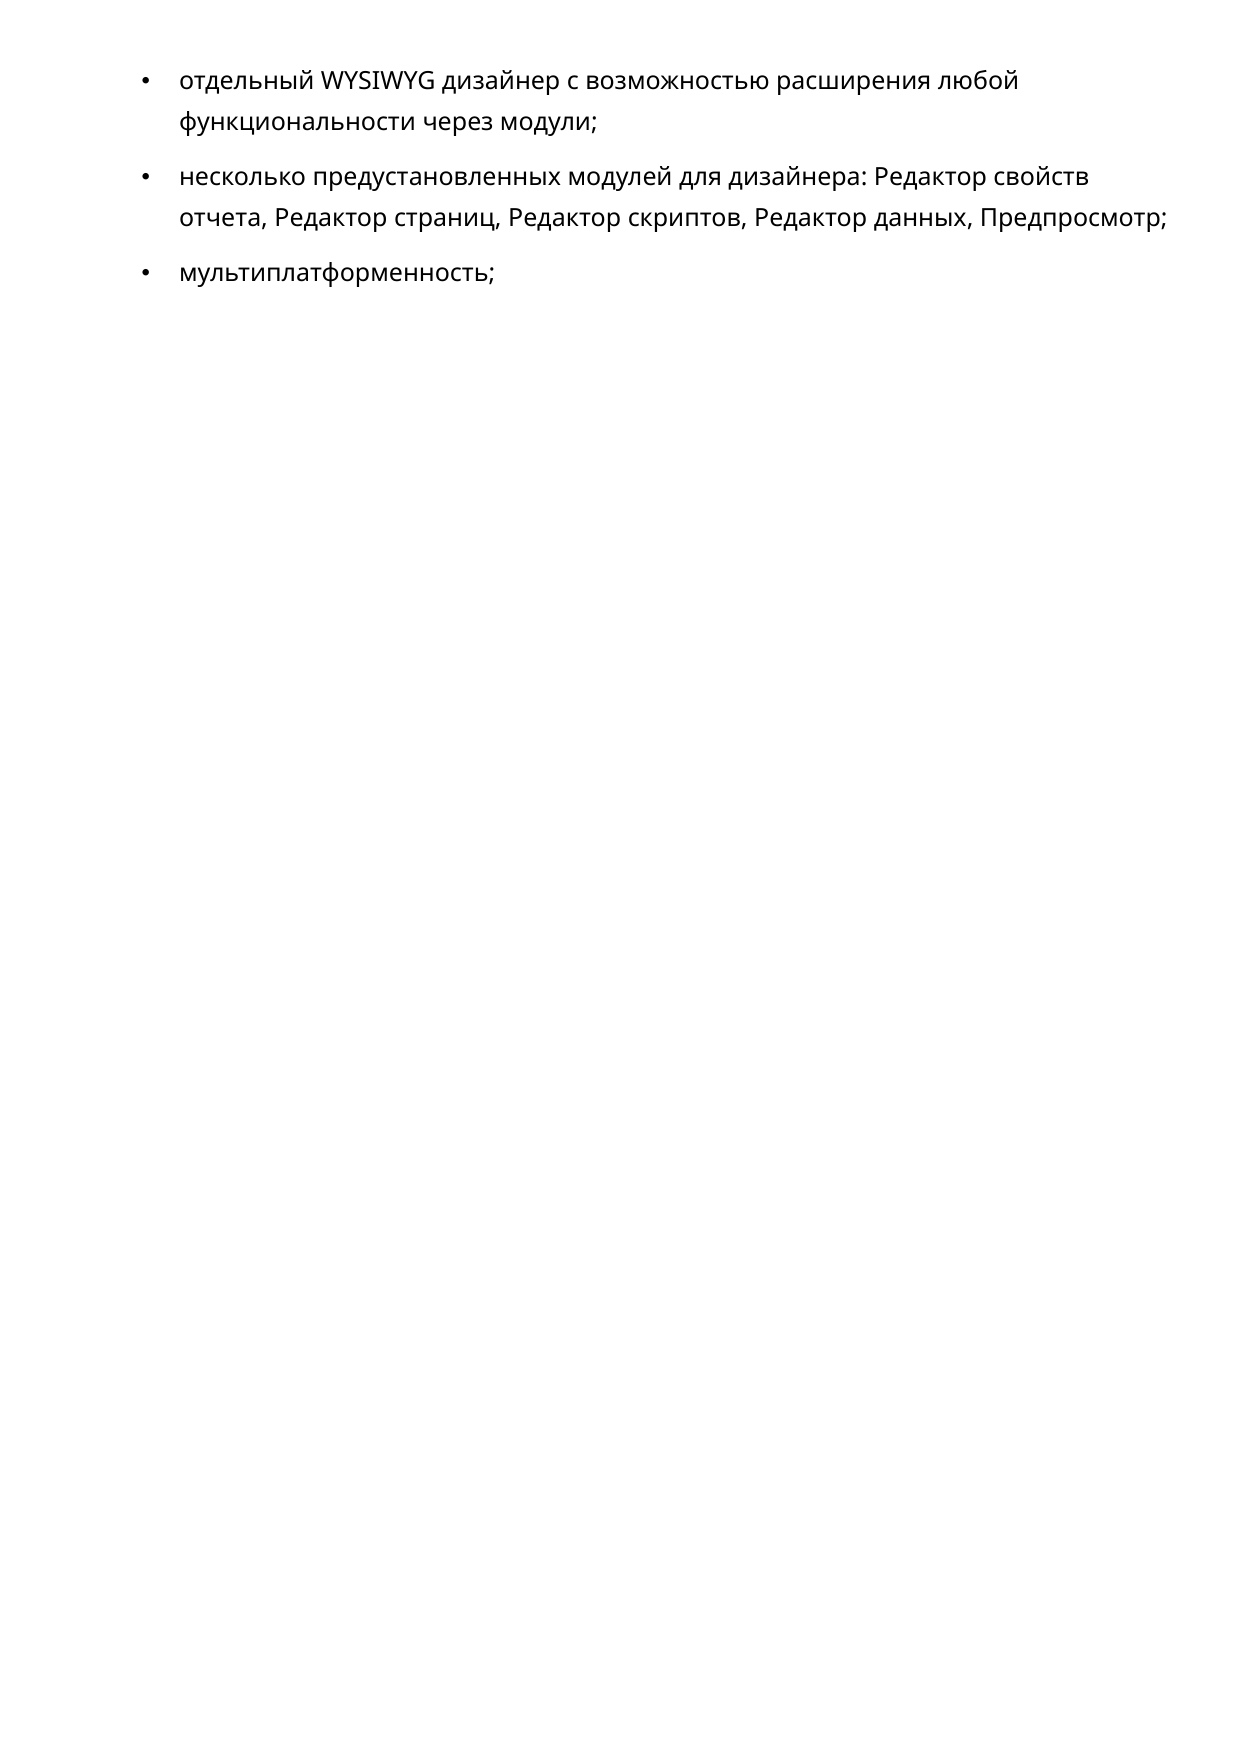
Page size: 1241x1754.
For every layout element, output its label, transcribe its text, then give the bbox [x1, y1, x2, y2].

list мультиплатформенность; [141, 255, 1181, 289]
list отдельный WYSIWYG дизайнер с возможностью расширения любой функциональности через модули; [141, 62, 1181, 137]
list несколько предустановленных модулей для дизайнера: Редактор свойств отчета, Редактор страниц, Редактор скриптов, Редактор данных, Предпросмотр; [141, 159, 1181, 234]
